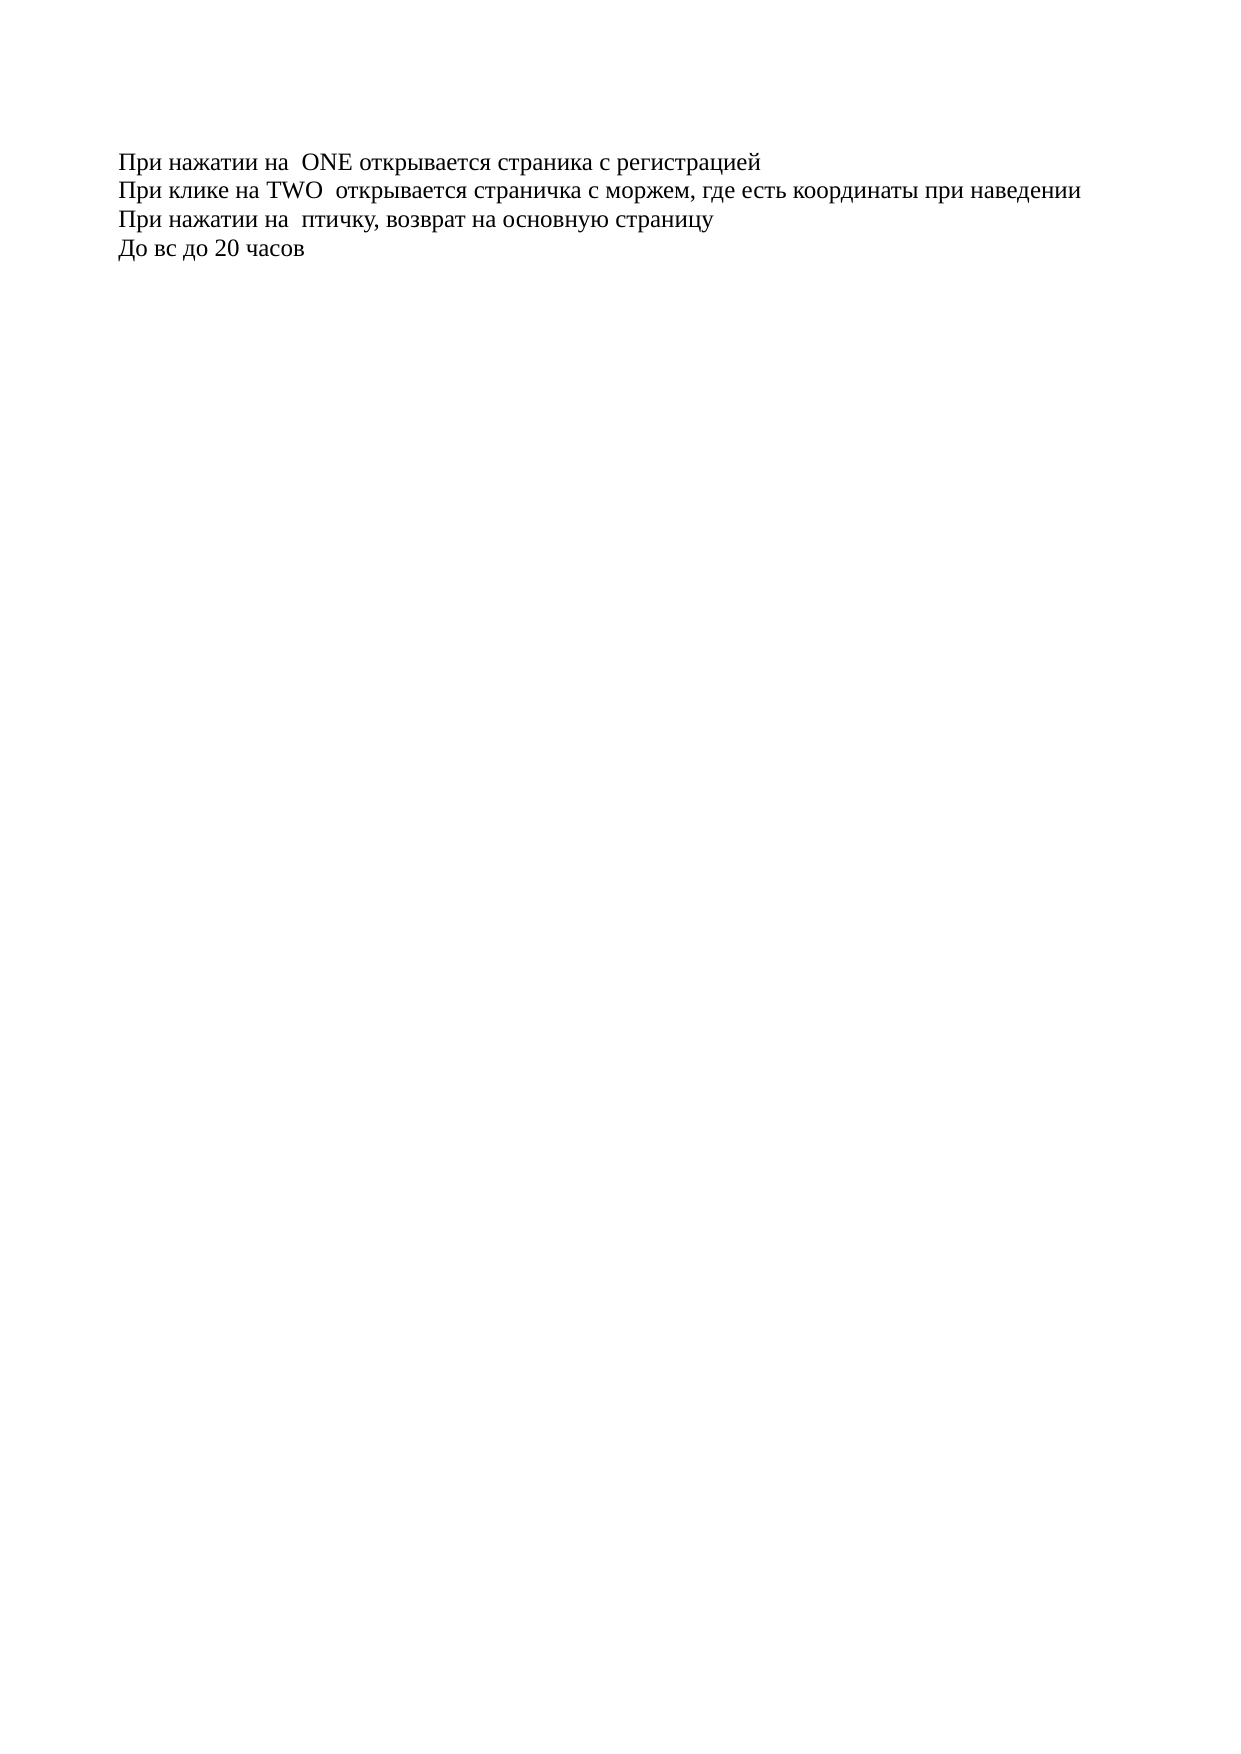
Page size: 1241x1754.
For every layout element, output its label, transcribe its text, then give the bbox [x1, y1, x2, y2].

text До вс до 20 часов [118, 233, 1122, 262]
text При клике на TWO открывается страничка с моржем, где есть координаты при наведении [118, 176, 1122, 204]
text При нажатии на птичку, возврат на основную страницу [118, 204, 1122, 233]
text При нажатии на ONE открывается страника с регистрацией [118, 147, 1122, 176]
